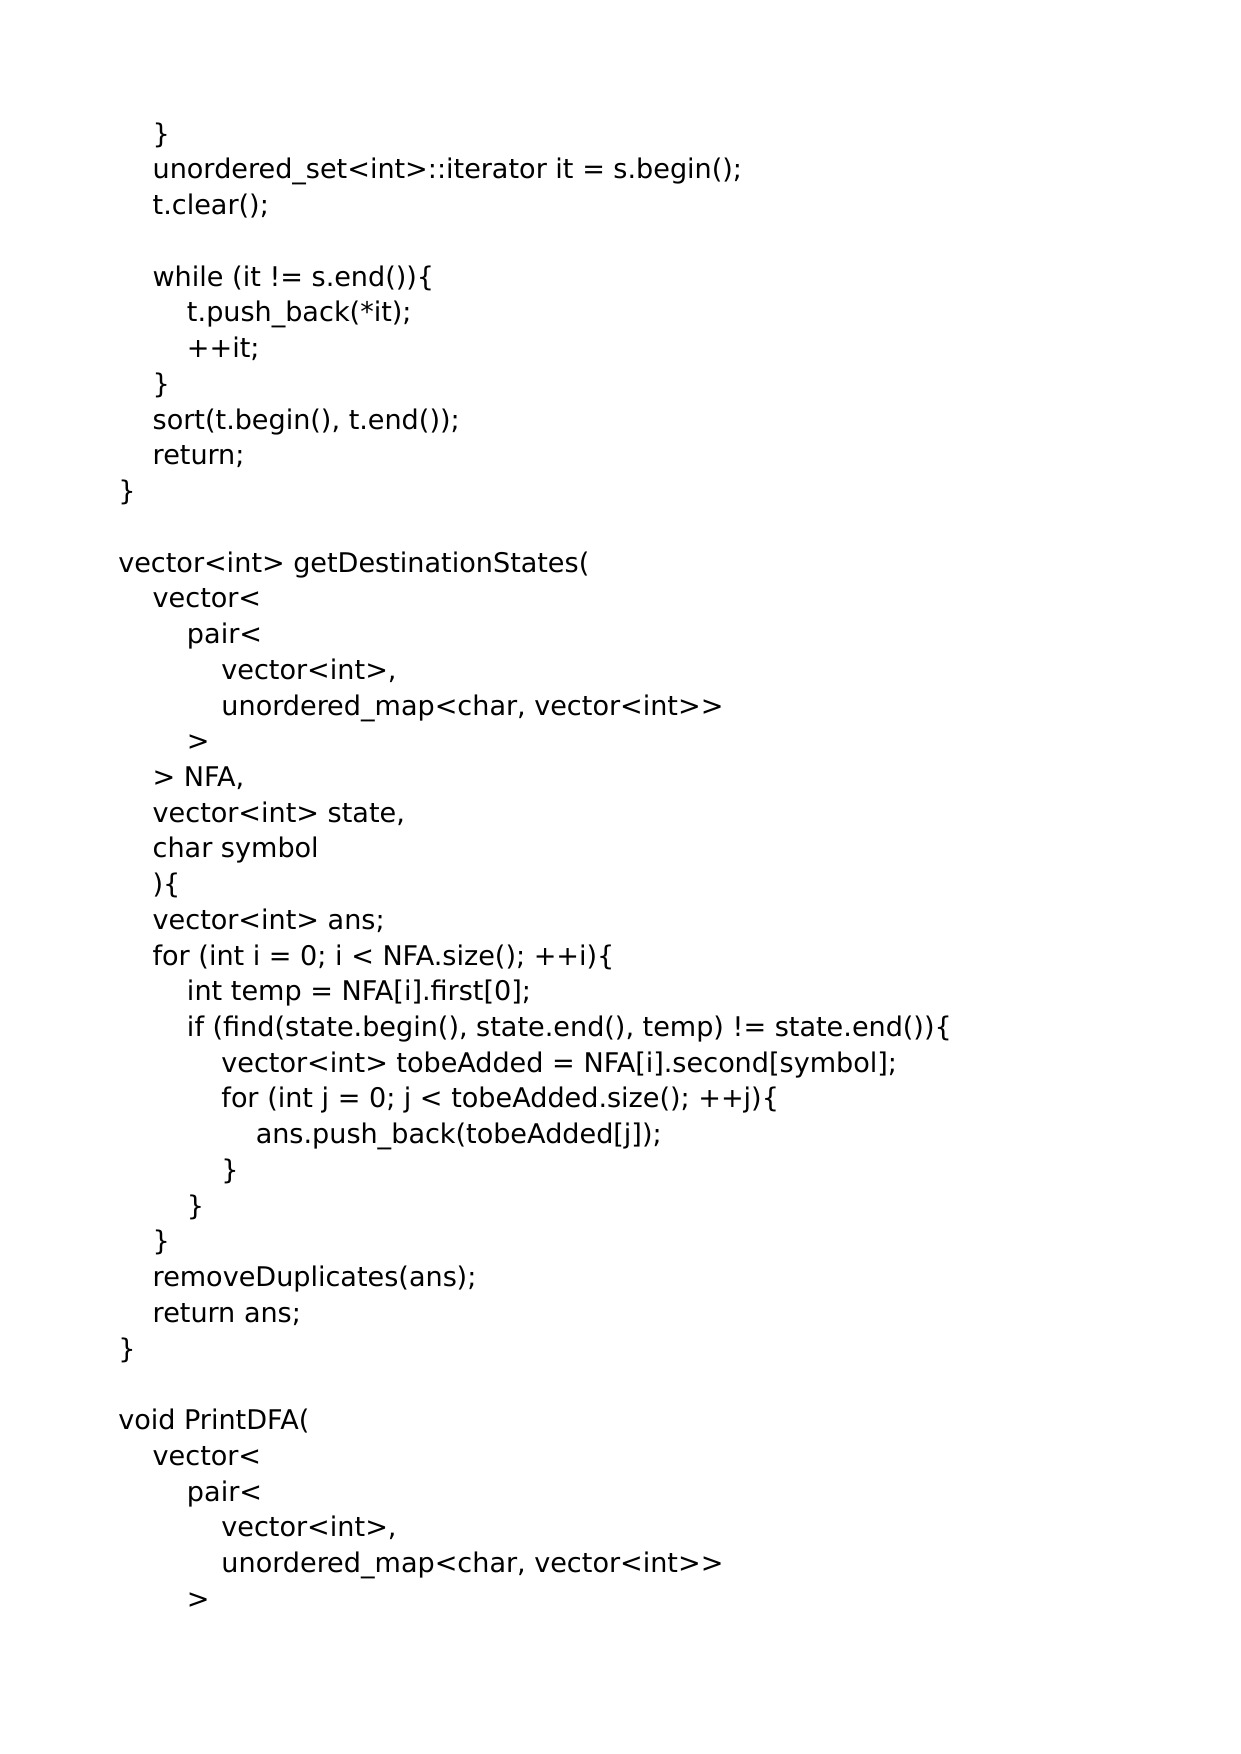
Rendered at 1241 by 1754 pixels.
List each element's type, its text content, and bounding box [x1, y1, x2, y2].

text pair< [118, 618, 1122, 650]
text removeDuplicates(ans); [118, 1261, 1122, 1293]
text } [118, 1154, 1122, 1186]
text } [118, 1226, 1122, 1257]
text > [118, 726, 1122, 757]
text for (int j = 0; j < tobeAdded.size(); ++j){ [118, 1083, 1122, 1114]
text unordered_set<int>::iterator it = s.begin(); [118, 154, 1122, 185]
text > [118, 1583, 1122, 1614]
text vector<int> getDestinationStates( [118, 547, 1122, 578]
text } [118, 1333, 1122, 1364]
text t.clear(); [118, 189, 1122, 221]
text ){ [118, 868, 1122, 900]
text t.push_back(*it); [118, 297, 1122, 328]
text while (it != s.end()){ [118, 261, 1122, 293]
text unordered_map<char, vector<int>> [118, 1547, 1122, 1579]
text pair< [118, 1476, 1122, 1507]
text char symbol [118, 833, 1122, 864]
text } [118, 368, 1122, 400]
text > NFA, [118, 761, 1122, 793]
text void PrintDFA( [118, 1404, 1122, 1436]
text int temp = NFA[i].first[0]; [118, 976, 1122, 1007]
text vector<int> ans; [118, 904, 1122, 936]
text vector<int> state, [118, 797, 1122, 828]
text ++it; [118, 332, 1122, 364]
text sort(t.begin(), t.end()); [118, 404, 1122, 436]
text vector<int>, [118, 1512, 1122, 1543]
text } [118, 1190, 1122, 1222]
text ans.push_back(tobeAdded[j]); [118, 1118, 1122, 1150]
text vector<int>, [118, 654, 1122, 686]
text vector< [118, 1440, 1122, 1472]
text unordered_map<char, vector<int>> [118, 690, 1122, 721]
text } [118, 475, 1122, 507]
text return ans; [118, 1297, 1122, 1329]
text for (int i = 0; i < NFA.size(); ++i){ [118, 940, 1122, 971]
text if (find(state.begin(), state.end(), temp) != state.end()){ [118, 1011, 1122, 1043]
text vector< [118, 583, 1122, 614]
text vector<int> tobeAdded = NFA[i].second[symbol]; [118, 1047, 1122, 1079]
text return; [118, 440, 1122, 471]
text } [118, 118, 1122, 150]
